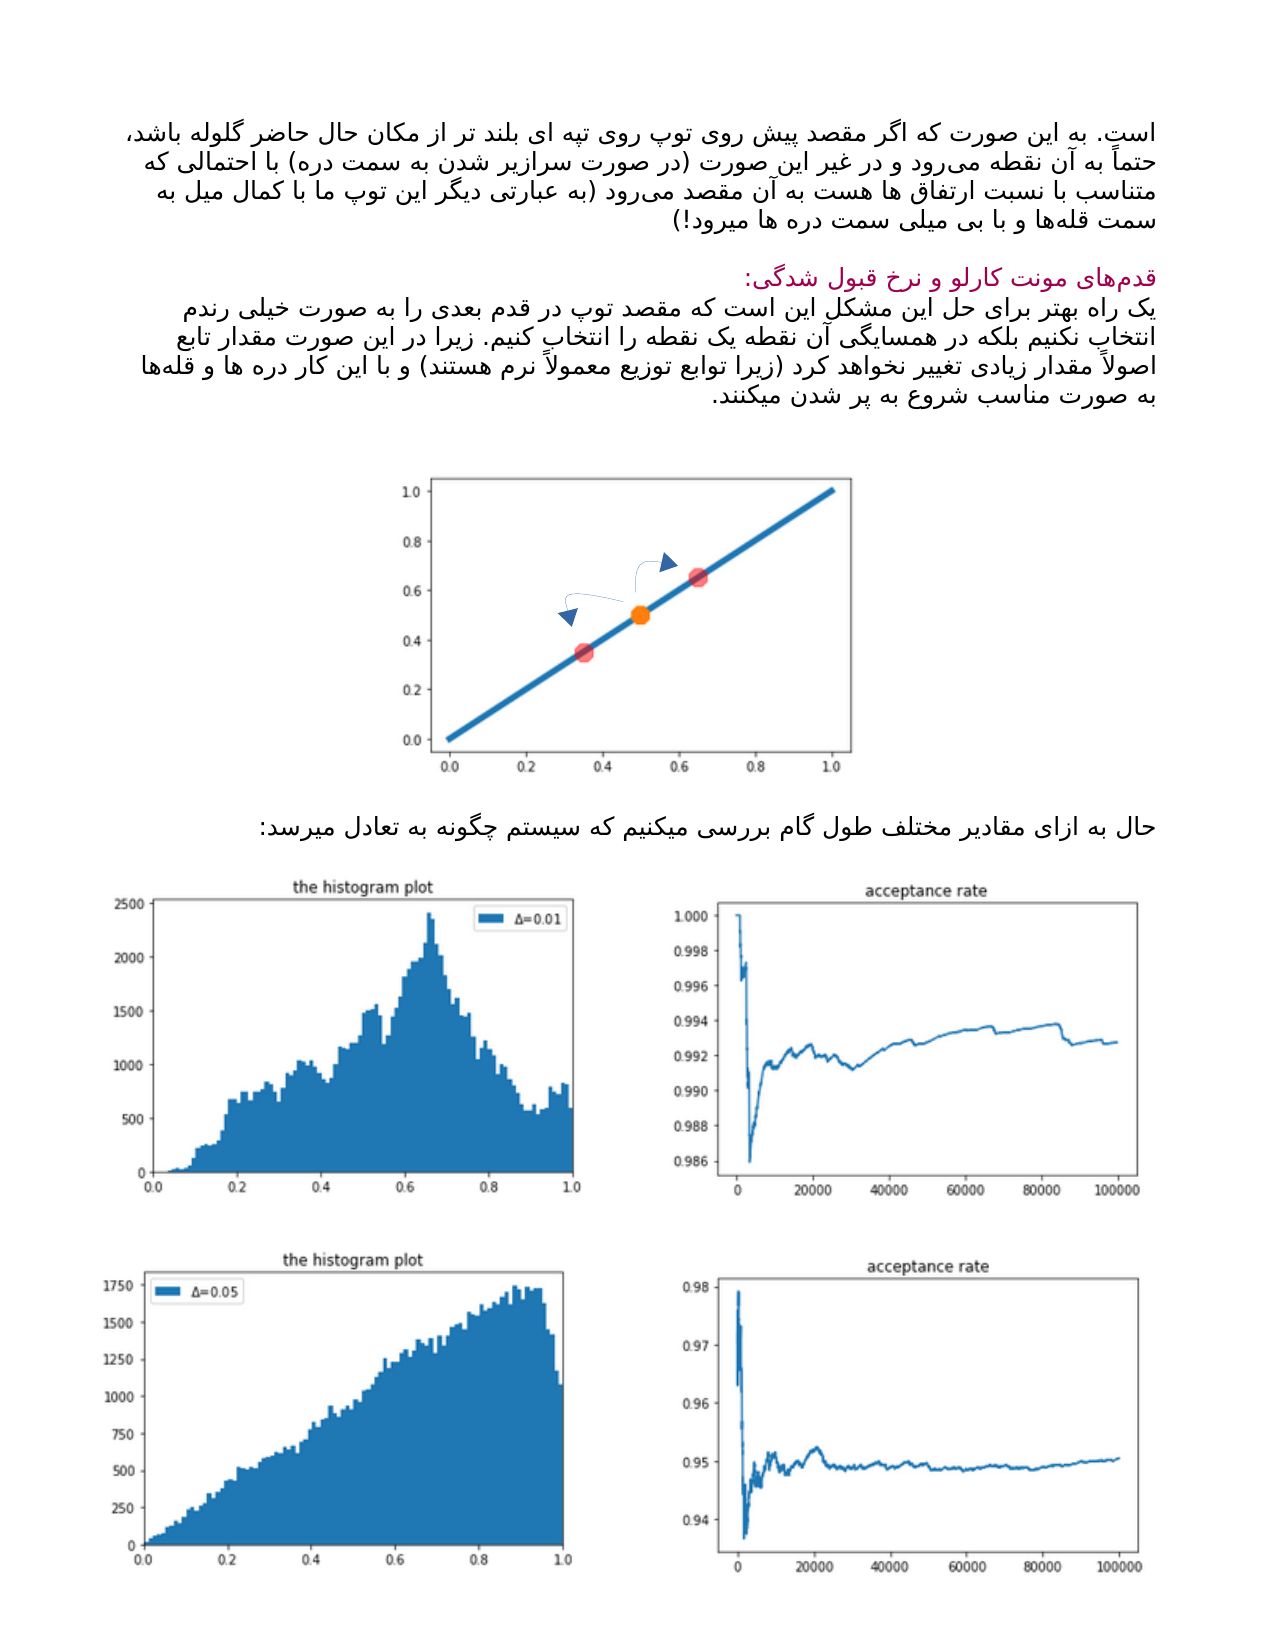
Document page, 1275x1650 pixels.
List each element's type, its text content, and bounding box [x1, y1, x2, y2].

picture [390, 464, 866, 788]
text همانطور که میبینید این ایده به زیبایی تمام کار میکند. اما همانطور که از شکل هم واضح است به نظر میرسد که انگار در نقاط پیک تابع توزیع، توزیع خوبی نداریم. دلیل این اتفاق به دلیل طرز انتخاب wij ها است. به این صورت که اگر مقصد پیش روی توپ روی تپه ای بلند تر از مکان حال حاضر گلوله باشد، حتماً به آن نقطه می‌رود و در غیر این صورت (در صورت سرازیر شدن به سمت دره) با احتمالی که متناسب با نسبت ارتفاق ها هست به آن مقصد می‌رود (به عبارتی دیگر این توپ ما با کمال میل به سمت قله‌ها و با بی میلی سمت دره ها میرود!) [118, 118, 1157, 235]
picture [91, 1243, 594, 1581]
picture [650, 869, 1175, 1213]
text حال به ازای مقادیر مختلف طول گام بررسی میکنیم که سیستم چگونه به تعادل میرسد: [118, 812, 1157, 841]
picture [98, 867, 593, 1213]
text قدم‌های مونت کارلو و نرخ قبول شدگی: [118, 263, 1157, 293]
text یک راه بهتر برای حل این مشکل این است که مقصد توپ در قدم بعدی را به صورت خیلی رندم انتخاب نکنیم بلکه در همسایگی آن نقطه یک نقطه را انتخاب کنیم. زیرا در این صورت مقدار تابع اصولاً مقدار زیادی تغییر نخواهد کرد (زیرا توابع توزیع معمولاً نرم هستند) و با این کار دره ها و قله‌ها به صورت مناسب شروع به پر شدن میکنند. [118, 293, 1157, 409]
picture [665, 1243, 1169, 1585]
